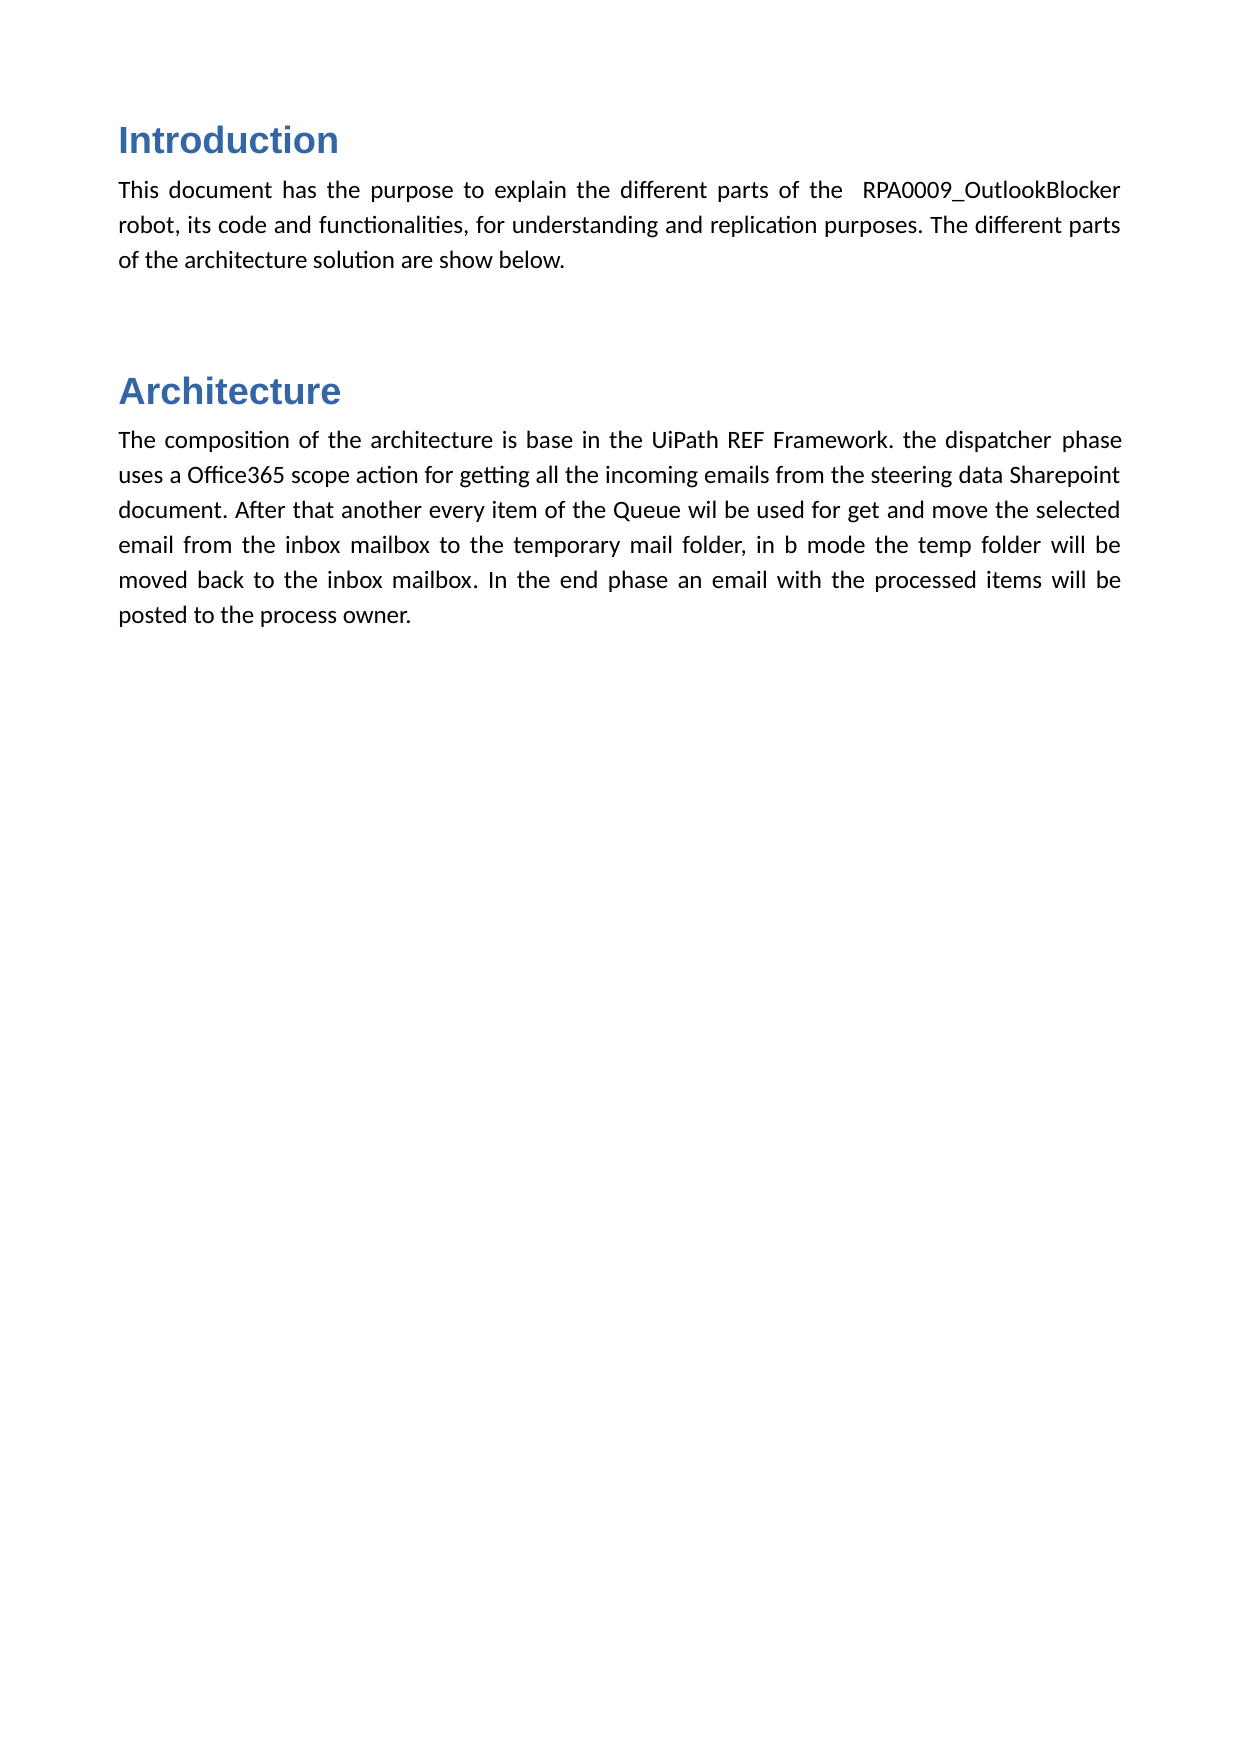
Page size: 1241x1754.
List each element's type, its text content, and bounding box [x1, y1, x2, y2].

text The composition of the architecture is base in the UiPath REF Framework. the dispatcher phase uses a Office365 scope action for getting all the incoming emails from the steering data Sharepoint document. After that another every item of the Queue wil be used for get and move the selected email from the inbox mailbox to the temporary mail folder, in b mode the temp folder will be moved back to the inbox mailbox. In the end phase an email with the processed items will be posted to the process owner. [118, 424, 1122, 630]
subtitle Architecture [118, 368, 1122, 412]
text This document has the purpose to explain the different parts of the RPA0009_OutlookBlocker robot, its code and functionalities, for understanding and replication purposes. The different parts of the architecture solution are show below. [118, 174, 1122, 275]
subtitle Introduction [118, 118, 1122, 162]
